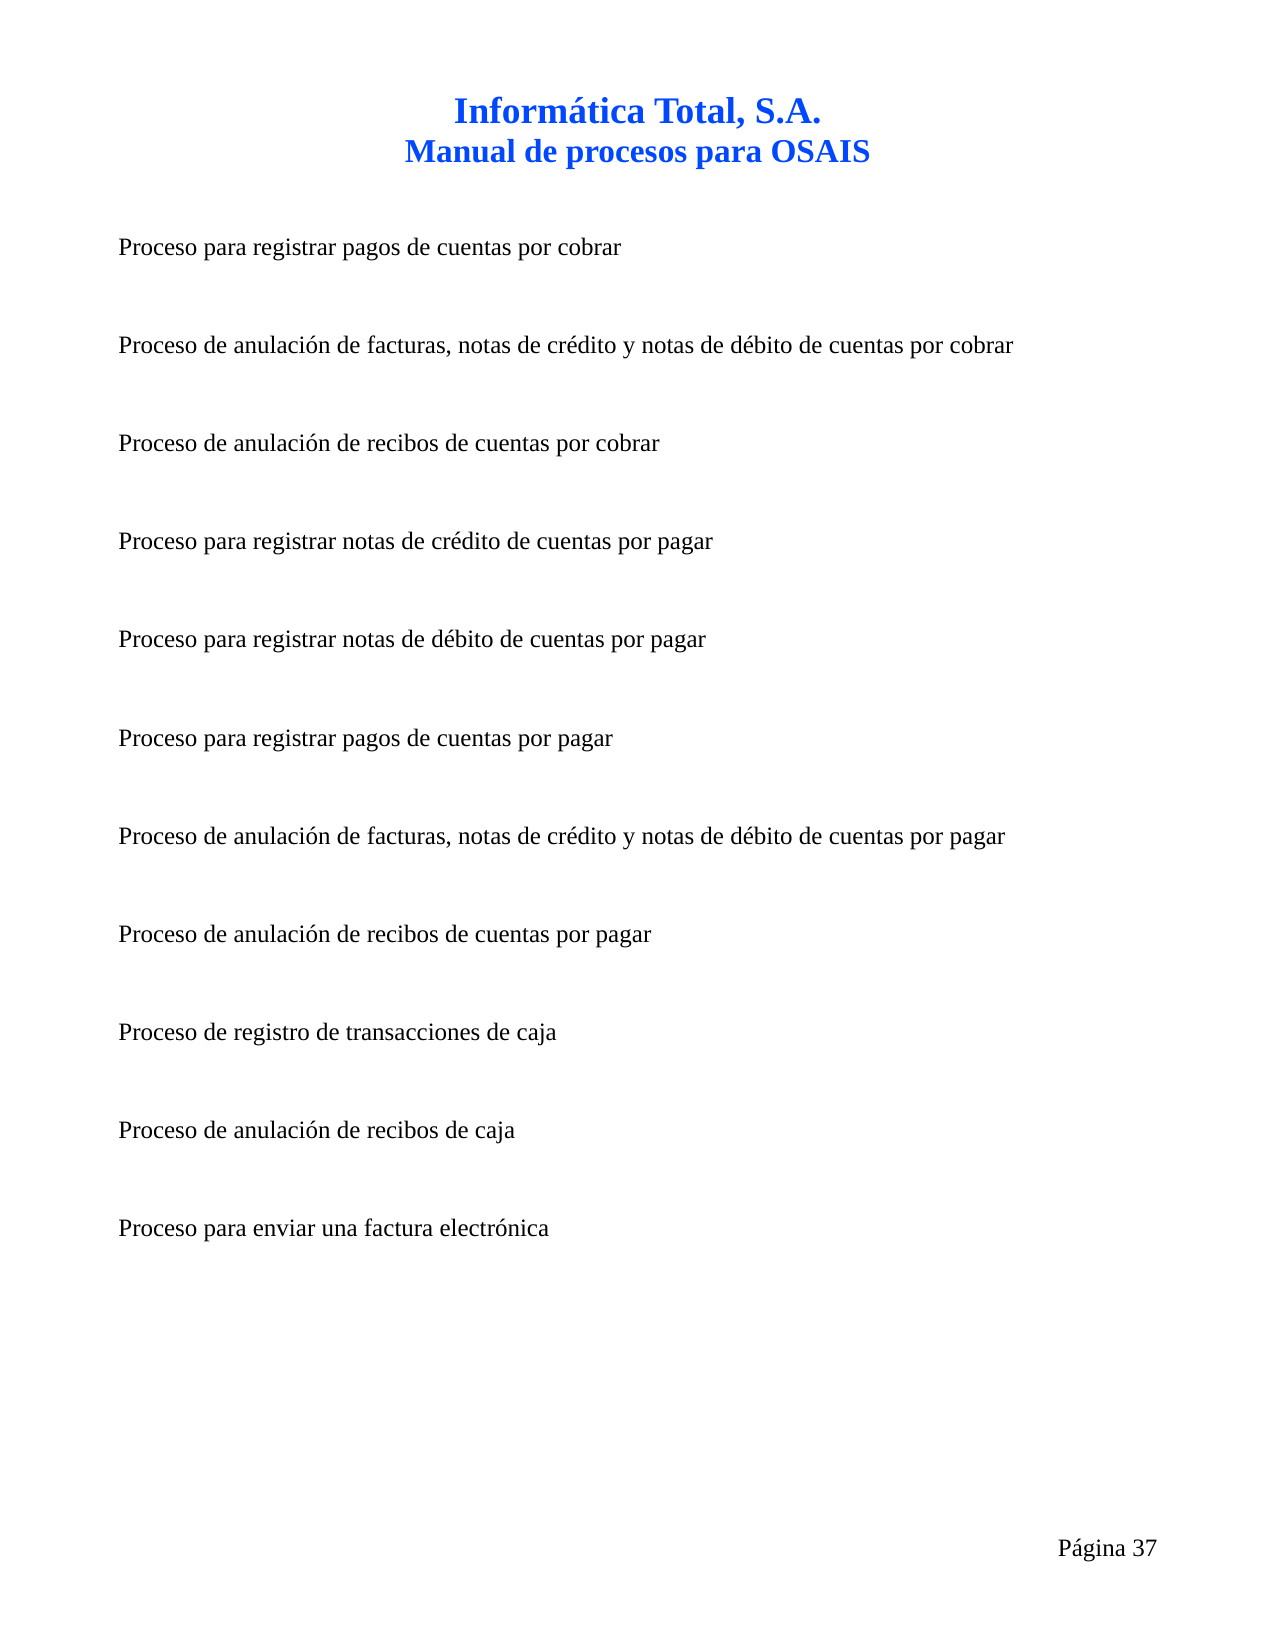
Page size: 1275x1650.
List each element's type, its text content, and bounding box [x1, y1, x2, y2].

text Proceso de anulación de recibos de caja [118, 1115, 1157, 1144]
text Proceso de anulación de facturas, notas de crédito y notas de débito de cuentas por cobrar [118, 330, 1157, 359]
text Proceso para registrar notas de débito de cuentas por pagar [118, 624, 1157, 653]
text Proceso para registrar pagos de cuentas por pagar [118, 723, 1157, 751]
text Proceso para registrar notas de crédito de cuentas por pagar [118, 526, 1157, 555]
text Proceso para registrar pagos de cuentas por cobrar [118, 232, 1157, 261]
text Proceso de registro de transacciones de caja [118, 1017, 1157, 1046]
text Proceso de anulación de facturas, notas de crédito y notas de débito de cuentas por pagar [118, 821, 1157, 849]
text Proceso de anulación de recibos de cuentas por cobrar [118, 428, 1157, 457]
text Proceso de anulación de recibos de cuentas por pagar [118, 919, 1157, 948]
text Proceso para enviar una factura electrónica [118, 1213, 1157, 1242]
